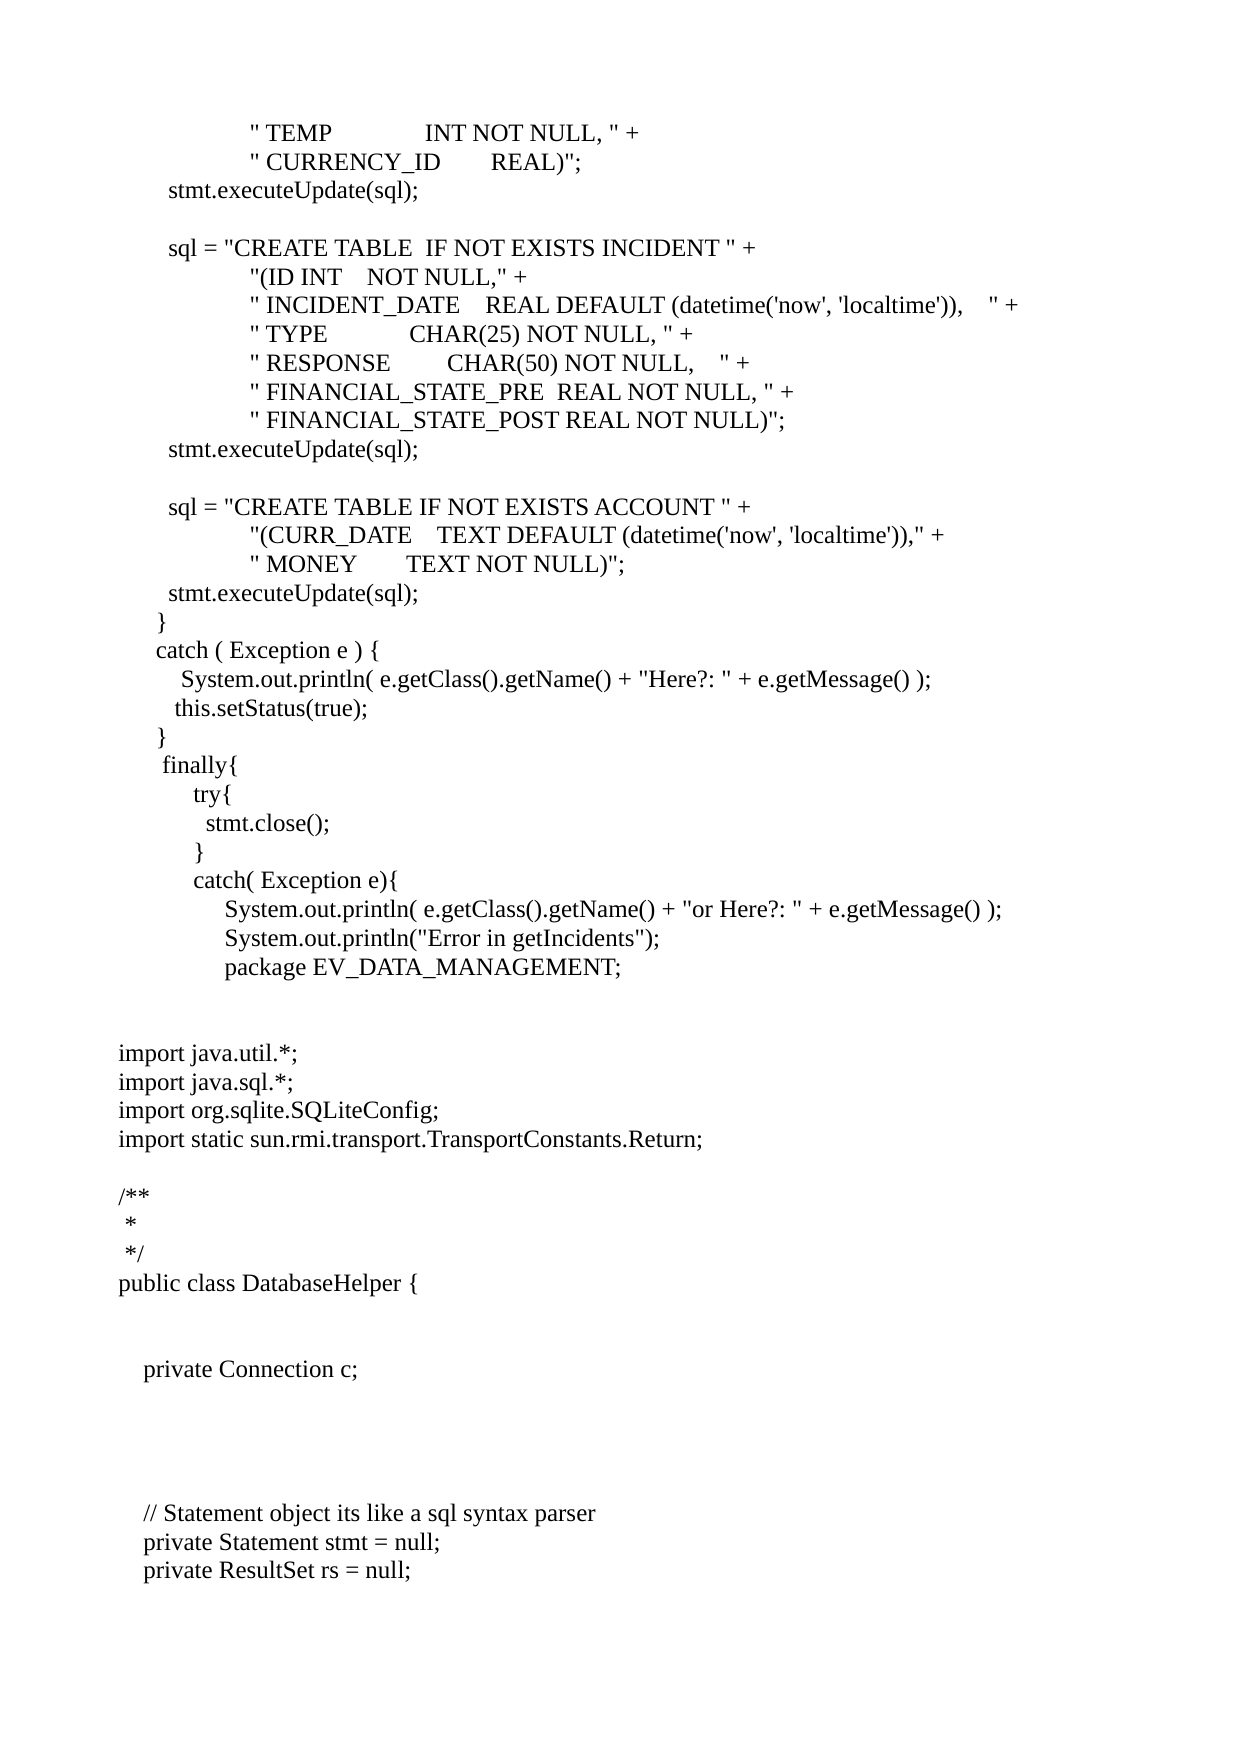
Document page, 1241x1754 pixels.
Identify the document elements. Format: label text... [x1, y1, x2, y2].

text private Connection c; [118, 1354, 1122, 1383]
text private Statement stmt = null; [118, 1527, 1122, 1556]
text public class DatabaseHelper { [118, 1268, 1122, 1297]
text try{ [118, 779, 1122, 808]
text // Statement object its like a sql syntax parser [118, 1498, 1122, 1527]
text " FINANCIAL_STATE_POST REAL NOT NULL)"; [118, 406, 1122, 434]
text " RESPONSE CHAR(50) NOT NULL, " + [118, 348, 1122, 377]
text */ [118, 1239, 1122, 1268]
text stmt.executeUpdate(sql); [118, 434, 1122, 463]
text System.out.println("Error in getIncidents"); [118, 923, 1122, 952]
text " INCIDENT_DATE REAL DEFAULT (datetime('now', 'localtime')), " + [118, 291, 1122, 319]
text " FINANCIAL_STATE_PRE REAL NOT NULL, " + [118, 377, 1122, 406]
text " CURRENCY_ID REAL)"; [118, 147, 1122, 176]
text stmt.close(); [118, 808, 1122, 837]
text this.setStatus(true); [118, 693, 1122, 722]
text " TEMP INT NOT NULL, " + [118, 118, 1122, 147]
text import java.sql.*; [118, 1067, 1122, 1096]
text private ResultSet rs = null; [118, 1556, 1122, 1584]
text sql = "CREATE TABLE IF NOT EXISTS INCIDENT " + [118, 233, 1122, 262]
text "(ID INT NOT NULL," + [118, 262, 1122, 291]
text System.out.println( e.getClass().getName() + "Here?: " + e.getMessage() ); [118, 664, 1122, 693]
text stmt.executeUpdate(sql); [118, 578, 1122, 607]
text System.out.println( e.getClass().getName() + "or Here?: " + e.getMessage() ); [118, 894, 1122, 923]
text stmt.executeUpdate(sql); [118, 176, 1122, 204]
text " MONEY TEXT NOT NULL)"; [118, 549, 1122, 578]
text " TYPE CHAR(25) NOT NULL, " + [118, 319, 1122, 348]
text finally{ [118, 751, 1122, 779]
text sql = "CREATE TABLE IF NOT EXISTS ACCOUNT " + [118, 492, 1122, 521]
text } [118, 722, 1122, 751]
text "(CURR_DATE TEXT DEFAULT (datetime('now', 'localtime'))," + [118, 521, 1122, 549]
text /** [118, 1182, 1122, 1211]
text * [118, 1211, 1122, 1239]
text } [118, 607, 1122, 636]
text catch( Exception e){ [118, 866, 1122, 894]
text } [118, 837, 1122, 866]
text catch ( Exception e ) { [118, 636, 1122, 664]
text import java.util.*; [118, 1038, 1122, 1067]
text import org.sqlite.SQLiteConfig; [118, 1096, 1122, 1124]
text import static sun.rmi.transport.TransportConstants.Return; [118, 1124, 1122, 1153]
text package EV_DATA_MANAGEMENT; [118, 952, 1122, 981]
